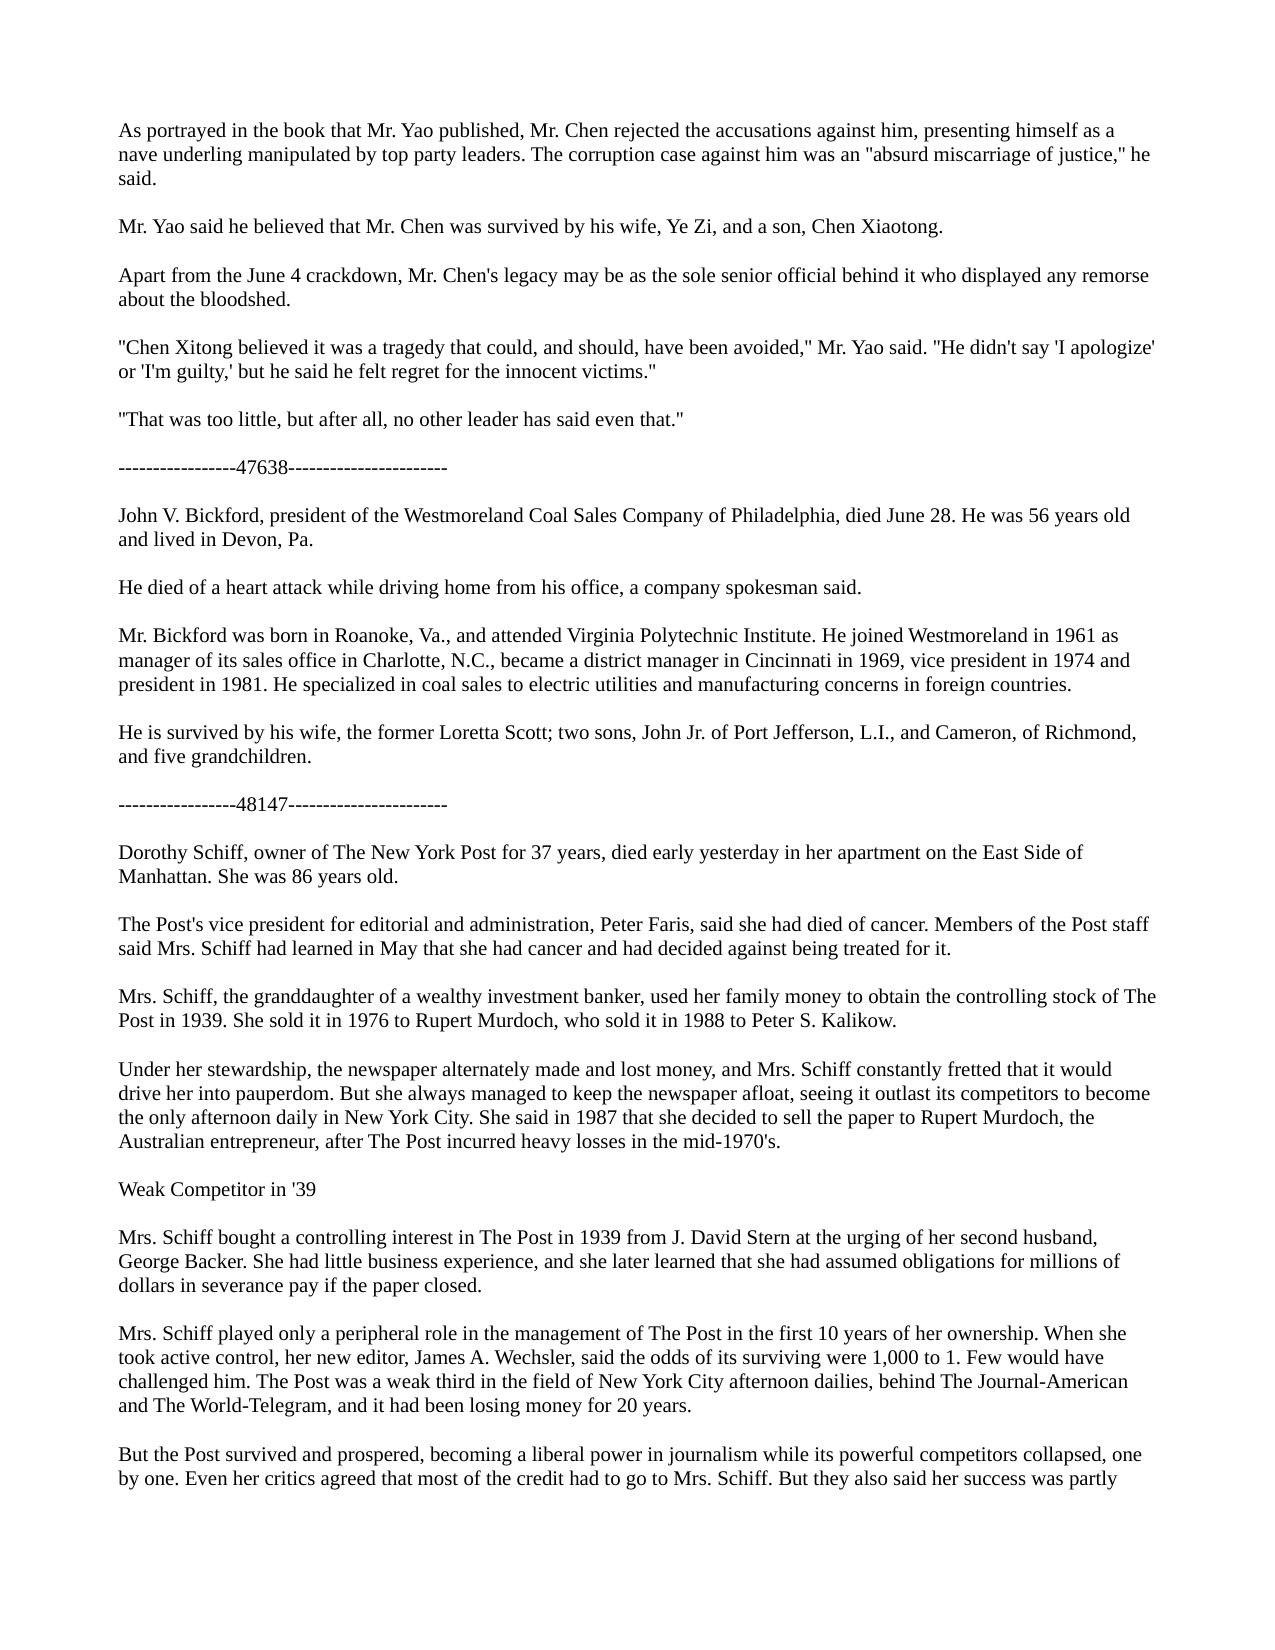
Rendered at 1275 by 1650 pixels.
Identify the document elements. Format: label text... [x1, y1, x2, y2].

text As portrayed in the book that Mr. Yao published, Mr. Chen rejected the accusations against him, presenting himself as a nave underling manipulated by top party leaders. The corruption case against him was an ''absurd miscarriage of justice,'' he said. [118, 118, 1157, 190]
text Weak Competitor in '39 [118, 1177, 1157, 1201]
text Mr. Bickford was born in Roanoke, Va., and attended Virginia Polytechnic Institute. He joined Westmoreland in 1961 as manager of its sales office in Charlotte, N.C., became a district manager in Cincinnati in 1969, vice president in 1974 and president in 1981. He specialized in coal sales to electric utilities and manufacturing concerns in foreign countries. [118, 623, 1157, 696]
text Mrs. Schiff bought a controlling interest in The Post in 1939 from J. David Stern at the urging of her second husband, George Backer. She had little business experience, and she later learned that she had assumed obligations for millions of dollars in severance pay if the paper closed. [118, 1225, 1157, 1297]
text John V. Bickford, president of the Westmoreland Coal Sales Company of Philadelphia, died June 28. He was 56 years old and lived in Devon, Pa. [118, 503, 1157, 551]
text ''Chen Xitong believed it was a tragedy that could, and should, have been avoided,'' Mr. Yao said. ''He didn't say 'I apologize' or 'I'm guilty,' but he said he felt regret for the innocent victims.'' [118, 335, 1157, 383]
text Mrs. Schiff played only a peripheral role in the management of The Post in the first 10 years of her ownership. When she took active control, her new editor, James A. Wechsler, said the odds of its surviving were 1,000 to 1. Few would have challenged him. The Post was a weak third in the field of New York City afternoon dailies, behind The Journal-American and The World-Telegram, and it had been losing money for 20 years. [118, 1321, 1157, 1417]
text Apart from the June 4 crackdown, Mr. Chen's legacy may be as the sole senior official behind it who displayed any remorse about the bloodshed. [118, 262, 1157, 311]
text -----------------47638----------------------- [118, 455, 1157, 479]
text But the Post survived and prospered, becoming a liberal power in journalism while its powerful competitors collapsed, one by one. Even her critics agreed that most of the credit had to go to Mrs. Schiff. But they also said her success was partly [118, 1442, 1157, 1490]
text Under her stewardship, the newspaper alternately made and lost money, and Mrs. Schiff constantly fretted that it would drive her into pauperdom. But she always managed to keep the newspaper afloat, seeing it outlast its competitors to become the only afternoon daily in New York City. She said in 1987 that she decided to sell the paper to Rupert Murdoch, the Australian entrepreneur, after The Post incurred heavy losses in the mid-1970's. [118, 1057, 1157, 1153]
text The Post's vice president for editorial and administration, Peter Faris, said she had died of cancer. Members of the Post staff said Mrs. Schiff had learned in May that she had cancer and had decided against being treated for it. [118, 912, 1157, 960]
text Mr. Yao said he believed that Mr. Chen was survived by his wife, Ye Zi, and a son, Chen Xiaotong. [118, 214, 1157, 238]
text Dorothy Schiff, owner of The New York Post for 37 years, died early yesterday in her apartment on the East Side of Manhattan. She was 86 years old. [118, 840, 1157, 888]
text ''That was too little, but after all, no other leader has said even that.'' [118, 407, 1157, 431]
text Mrs. Schiff, the granddaughter of a wealthy investment banker, used her family money to obtain the controlling stock of The Post in 1939. She sold it in 1976 to Rupert Murdoch, who sold it in 1988 to Peter S. Kalikow. [118, 984, 1157, 1032]
text -----------------48147----------------------- [118, 792, 1157, 816]
text He is survived by his wife, the former Loretta Scott; two sons, John Jr. of Port Jefferson, L.I., and Cameron, of Richmond, and five grandchildren. [118, 720, 1157, 768]
text He died of a heart attack while driving home from his office, a company spokesman said. [118, 575, 1157, 599]
